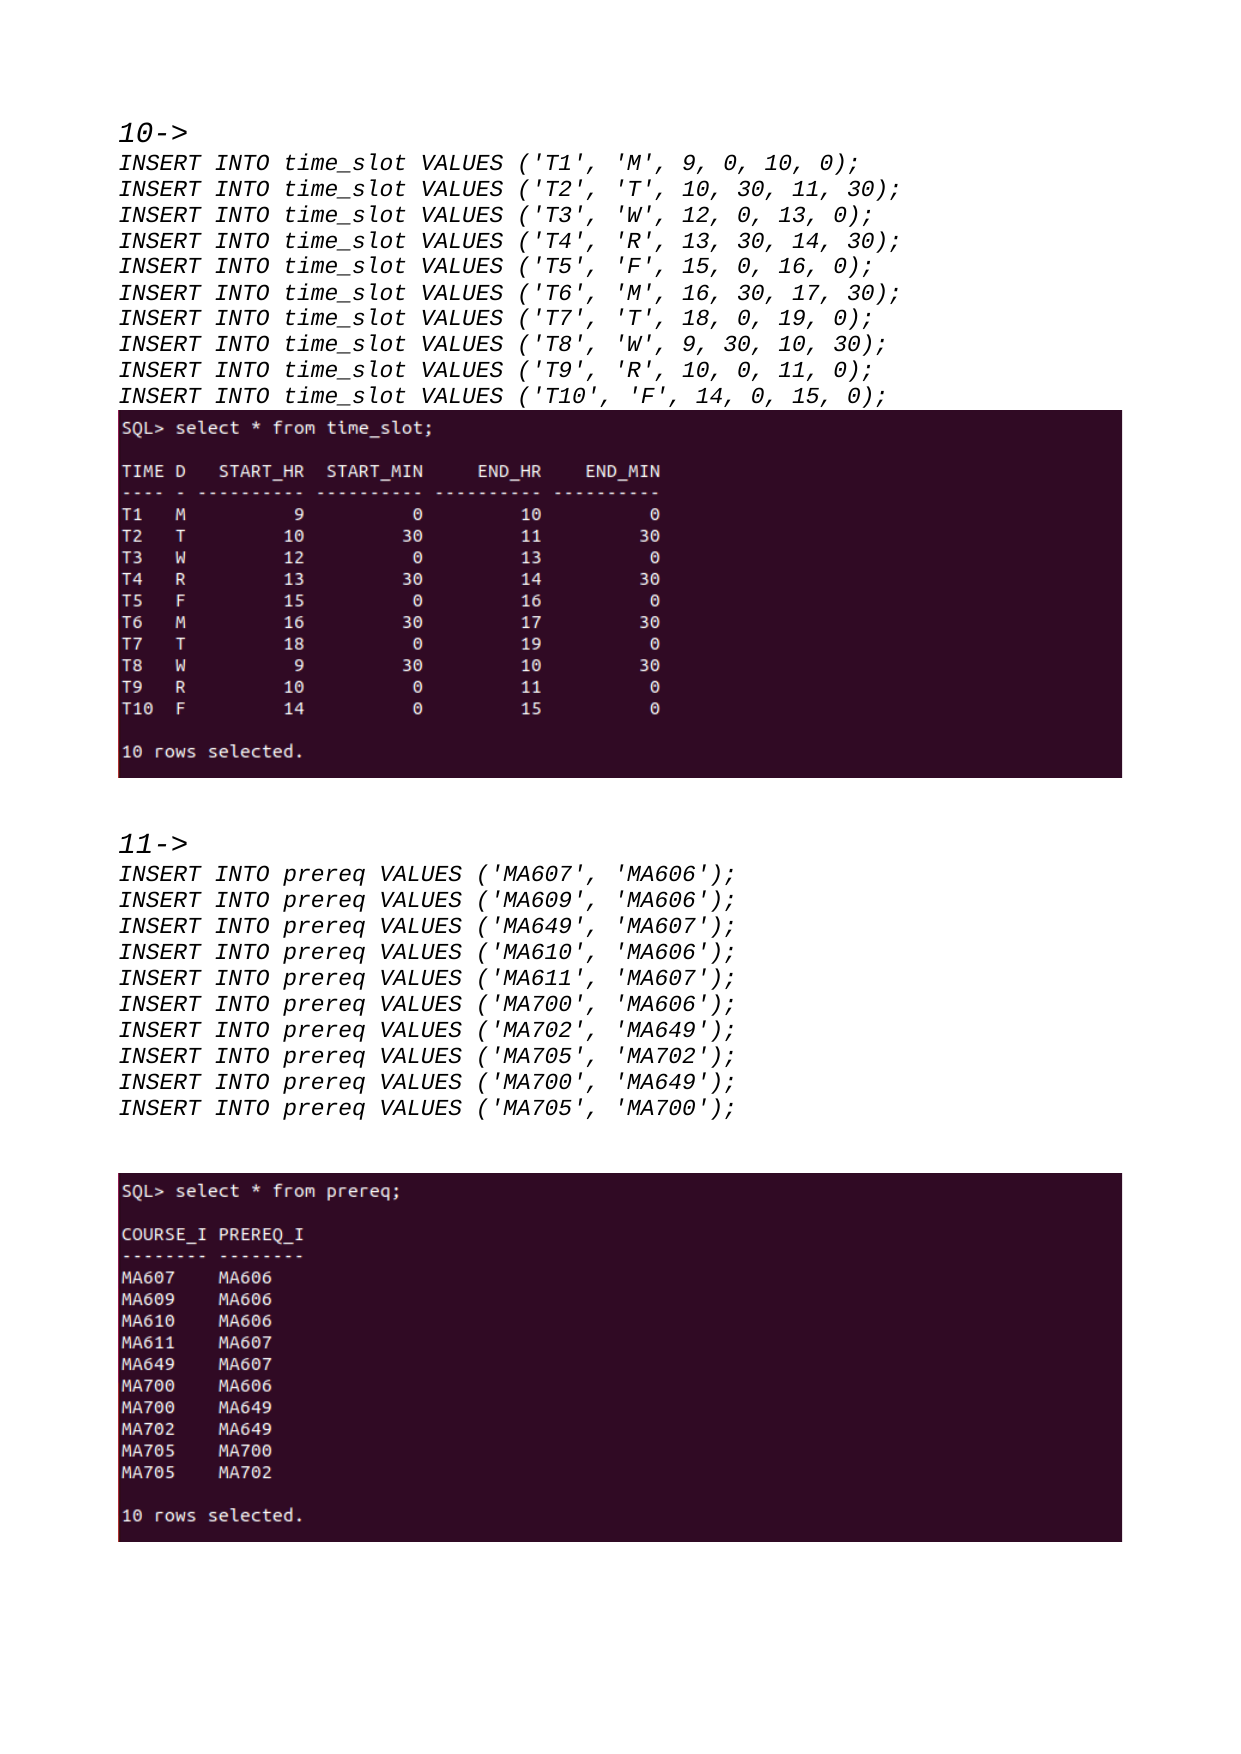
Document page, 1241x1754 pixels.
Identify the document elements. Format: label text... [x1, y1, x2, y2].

text INSERT INTO time_slot VALUES ('T2', 'T', 10, 30, 11, 30); [118, 177, 1122, 203]
text INSERT INTO prereq VALUES ('MA705', 'MA702'); [118, 1044, 1122, 1070]
text INSERT INTO time_slot VALUES ('T3', 'W', 12, 0, 13, 0); [118, 203, 1122, 229]
picture [118, 1173, 1123, 1542]
text INSERT INTO prereq VALUES ('MA705', 'MA700'); [118, 1096, 1122, 1122]
picture [118, 410, 1123, 778]
text INSERT INTO time_slot VALUES ('T6', 'M', 16, 30, 17, 30); [118, 281, 1122, 307]
text INSERT INTO prereq VALUES ('MA700', 'MA649'); [118, 1070, 1122, 1096]
text INSERT INTO prereq VALUES ('MA607', 'MA606'); [118, 863, 1122, 889]
text INSERT INTO prereq VALUES ('MA611', 'MA607'); [118, 966, 1122, 992]
text INSERT INTO prereq VALUES ('MA649', 'MA607'); [118, 914, 1122, 941]
text INSERT INTO time_slot VALUES ('T7', 'T', 18, 0, 19, 0); [118, 307, 1122, 333]
text 10-> [118, 118, 1122, 151]
text INSERT INTO time_slot VALUES ('T1', 'M', 9, 0, 10, 0); [118, 151, 1122, 177]
text INSERT INTO prereq VALUES ('MA702', 'MA649'); [118, 1018, 1122, 1044]
text 11-> [118, 830, 1122, 863]
text INSERT INTO prereq VALUES ('MA610', 'MA606'); [118, 941, 1122, 966]
text INSERT INTO prereq VALUES ('MA609', 'MA606'); [118, 889, 1122, 914]
text INSERT INTO time_slot VALUES ('T5', 'F', 15, 0, 16, 0); [118, 255, 1122, 281]
text INSERT INTO time_slot VALUES ('T4', 'R', 13, 30, 14, 30); [118, 229, 1122, 255]
text INSERT INTO prereq VALUES ('MA700', 'MA606'); [118, 992, 1122, 1018]
text INSERT INTO time_slot VALUES ('T8', 'W', 9, 30, 10, 30); [118, 333, 1122, 359]
text INSERT INTO time_slot VALUES ('T10', 'F', 14, 0, 15, 0); [118, 384, 1122, 410]
text INSERT INTO time_slot VALUES ('T9', 'R', 10, 0, 11, 0); [118, 359, 1122, 384]
